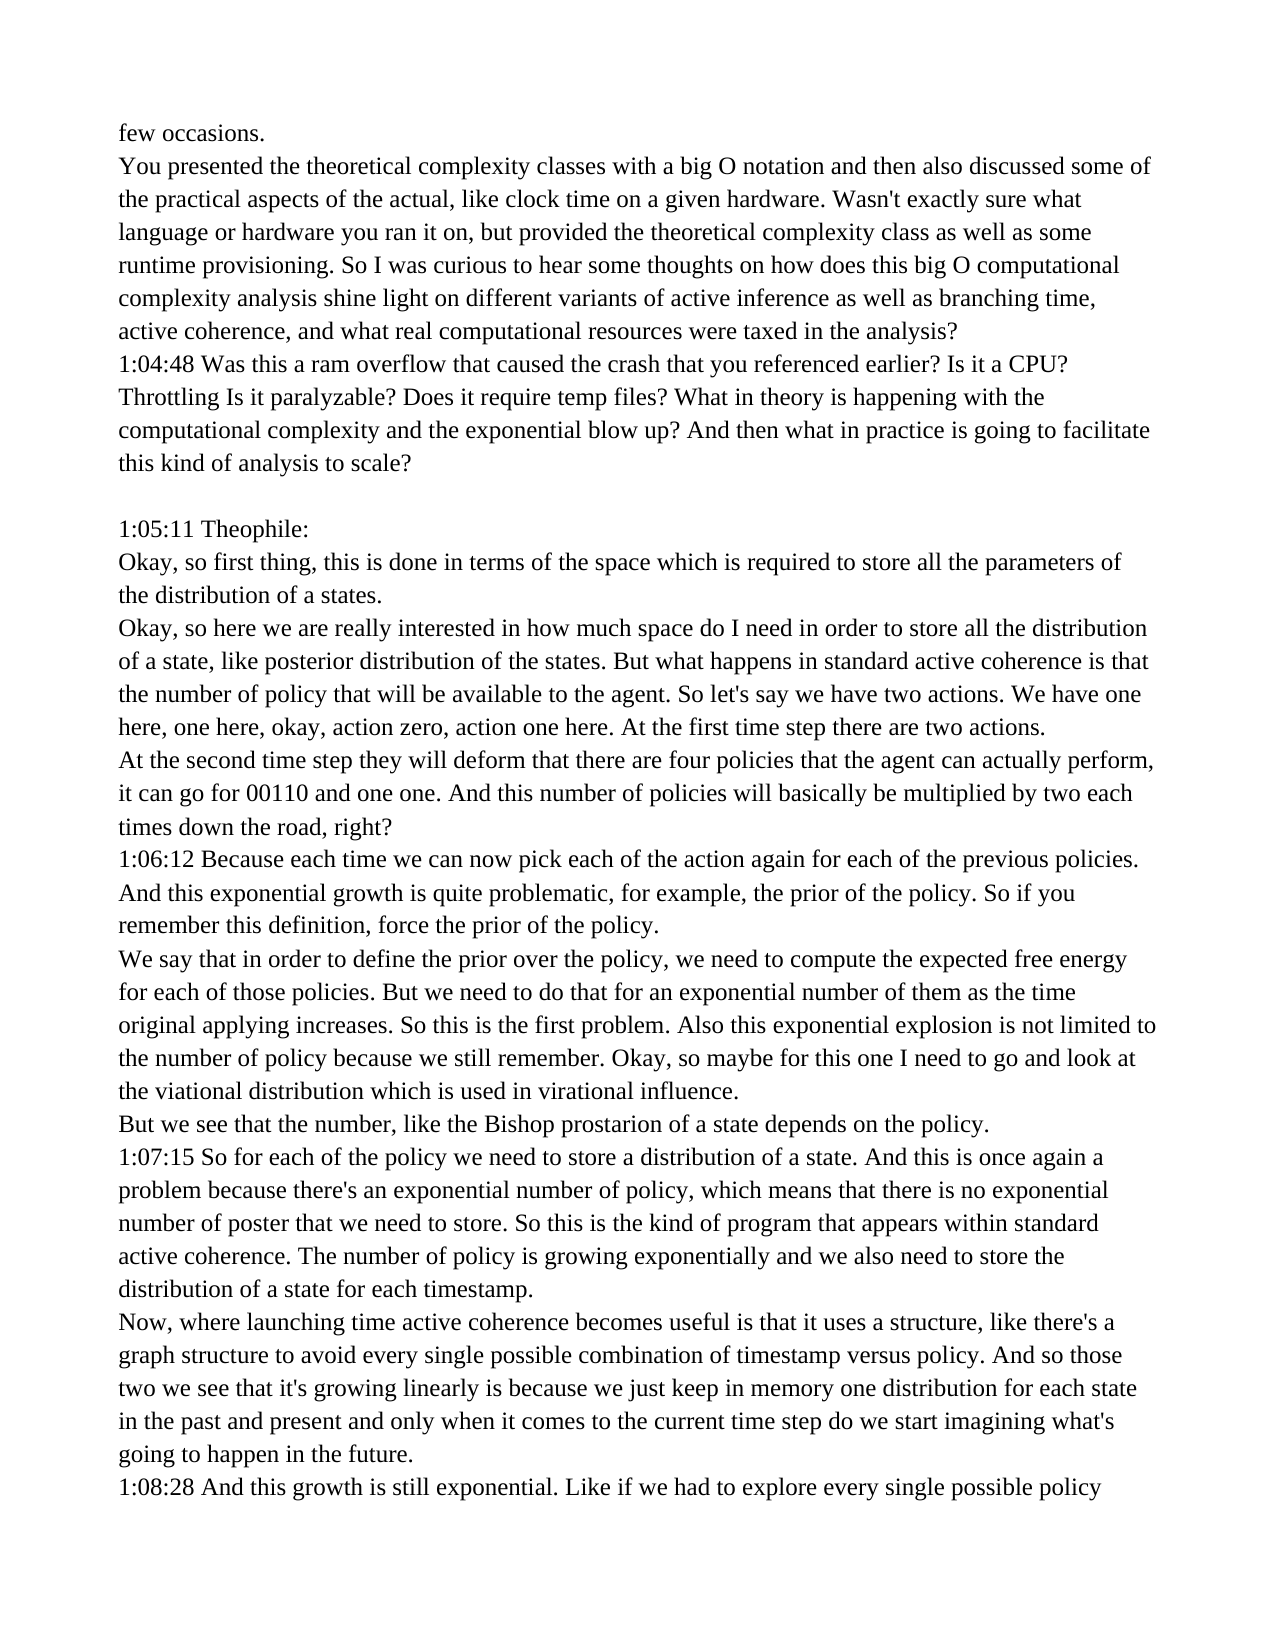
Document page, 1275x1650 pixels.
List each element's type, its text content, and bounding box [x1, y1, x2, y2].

text 1:06:12 Because each time we can now pick each of the action again for each of the previous policies. And this exponential growth is quite problematic, for example, the prior of the policy. So if you remember this definition, force the prior of the policy. [118, 844, 1157, 939]
text But we see that the number, like the Bishop prostarion of a state depends on the policy. [118, 1109, 1157, 1137]
text Throttling Is it paralyzable? Does it require temp files? What in theory is happening with the computational complexity and the exponential blow up? And then what in practice is going to facilitate this kind of analysis to scale? [118, 382, 1157, 477]
text You presented the theoretical complexity classes with a big O notation and then also discussed some of the practical aspects of the actual, like clock time on a given hardware. Wasn't exactly sure what language or hardware you ran it on, but provided the theoretical complexity class as well as some runtime provisioning. So I was curious to hear some thoughts on how does this big O computational complexity analysis shine light on different variants of active inference as well as branching time, active coherence, and what real computational resources were taxed in the analysis? [118, 151, 1157, 345]
text Okay, so first thing, this is done in terms of the space which is required to store all the parameters of the distribution of a states. [118, 547, 1157, 609]
text few occasions. [118, 118, 1157, 147]
text Okay, so here we are really interested in how much space do I need in order to store all the distribution of a state, like posterior distribution of the states. But what happens in standard active coherence is that the number of policy that will be available to the agent. So let's say we have two actions. We have one here, one here, okay, action zero, action one here. At the first time step there are two actions. [118, 613, 1157, 741]
text 1:08:28 And this growth is still exponential. Like if we had to explore every single possible policy [118, 1472, 1157, 1501]
text We say that in order to define the prior over the policy, we need to compute the expected free energy for each of those policies. But we need to do that for an exponential number of them as the time original applying increases. So this is the first problem. Also this exponential explosion is not limited to the number of policy because we still remember. Okay, so maybe for this one I need to go and look at the viational distribution which is used in virational influence. [118, 944, 1157, 1104]
text At the second time step they will deform that there are four policies that the agent can actually perform, it can go for 00110 and one one. And this number of policies will basically be multiplied by two each times down the road, right? [118, 746, 1157, 840]
text 1:05:11 Theophile: [118, 514, 1157, 543]
text Now, where launching time active coherence becomes useful is that it uses a structure, like there's a graph structure to avoid every single possible combination of timestamp versus policy. And so those two we see that it's growing linearly is because we just keep in memory one distribution for each state in the past and present and only when it comes to the current time step do we start imagining what's going to happen in the future. [118, 1307, 1157, 1468]
text 1:04:48 Was this a ram overflow that caused the crash that you referenced earlier? Is it a CPU? [118, 349, 1157, 378]
text 1:07:15 So for each of the policy we need to store a distribution of a state. And this is once again a problem because there's an exponential number of policy, which means that there is no exponential number of poster that we need to store. So this is the kind of program that appears within standard active coherence. The number of policy is growing exponentially and we also need to store the distribution of a state for each timestamp. [118, 1142, 1157, 1303]
